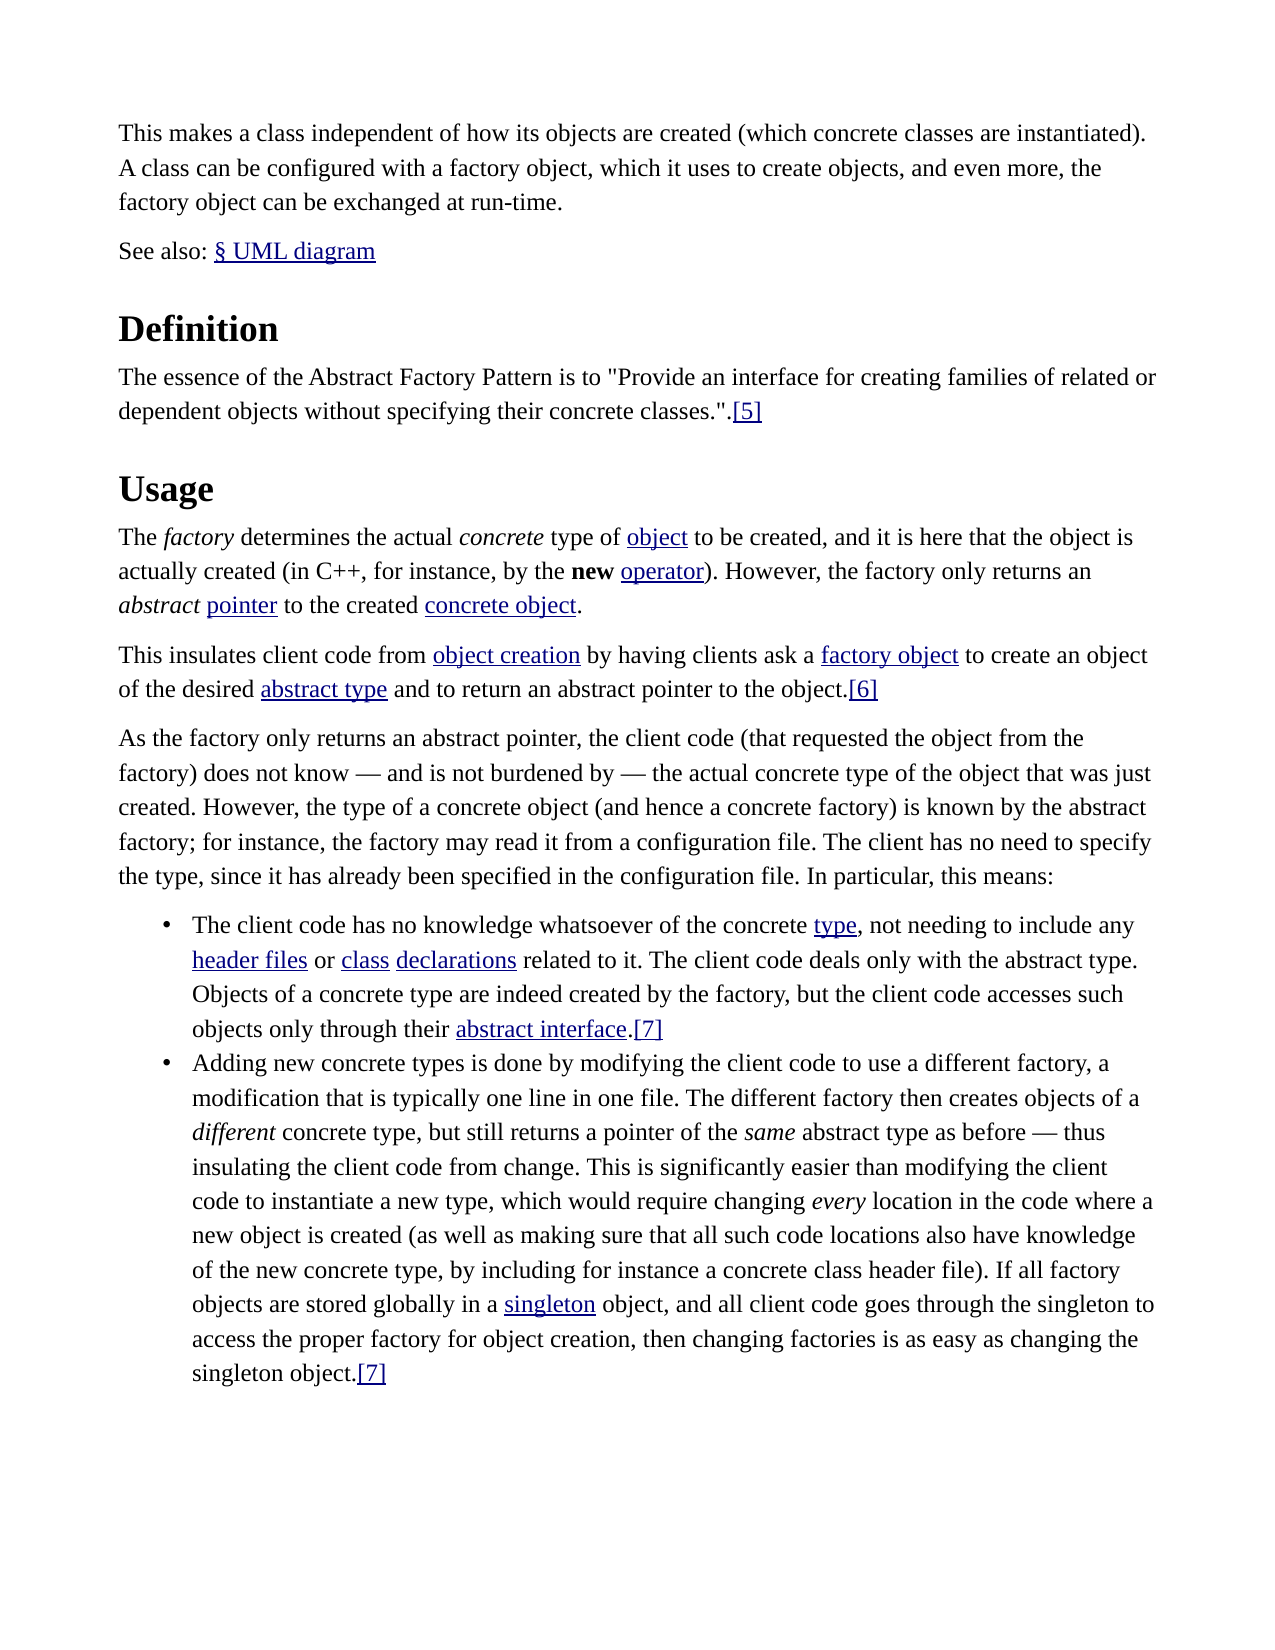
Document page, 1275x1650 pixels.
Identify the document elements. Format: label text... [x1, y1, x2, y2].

list The client code has no knowledge whatsoever of the concrete type, not needing to include any header files or class declarations related to it. The client code deals only with the abstract type. Objects of a concrete type are indeed created by the factory, but the client code accesses such objects only through their abstract interface.[7] [162, 910, 1157, 1042]
text This insulates client code from object creation by having clients ask a factory object to create an object of the desired abstract type and to return an abstract pointer to the object.[6] [118, 640, 1157, 703]
subtitle Definition [118, 306, 1157, 349]
text This makes a class independent of how its objects are created (which concrete classes are instantiated). A class can be configured with a factory object, which it uses to create objects, and even more, the factory object can be exchanged at run-time. [118, 118, 1157, 216]
list Adding new concrete types is done by modifying the client code to use a different factory, a modification that is typically one line in one file. The different factory then creates objects of a different concrete type, but still returns a pointer of the same abstract type as before — thus insulating the client code from change. This is significantly easier than modifying the client code to instantiate a new type, which would require changing every location in the code where a new object is created (as well as making sure that all such code locations also have knowledge of the new concrete type, by including for instance a concrete class header file). If all factory objects are stored globally in a singleton object, and all client code goes through the singleton to access the proper factory for object creation, then changing factories is as easy as changing the singleton object.[7] [162, 1048, 1157, 1387]
text The essence of the Abstract Factory Pattern is to "Provide an interface for creating families of related or dependent objects without specifying their concrete classes.".[5] [118, 362, 1157, 425]
text See also: § UML diagram [118, 236, 1157, 265]
text As the factory only returns an abstract pointer, the client code (that requested the object from the factory) does not know — and is not burdened by — the actual concrete type of the object that was just created. However, the type of a concrete object (and hence a concrete factory) is known by the abstract factory; for instance, the factory may read it from a configuration file. The client has no need to specify the type, since it has already been specified in the configuration file. In particular, this means: [118, 723, 1157, 890]
subtitle Usage [118, 466, 1157, 509]
text The factory determines the actual concrete type of object to be created, and it is here that the object is actually created (in C++, for instance, by the new operator). However, the factory only returns an abstract pointer to the created concrete object. [118, 522, 1157, 619]
